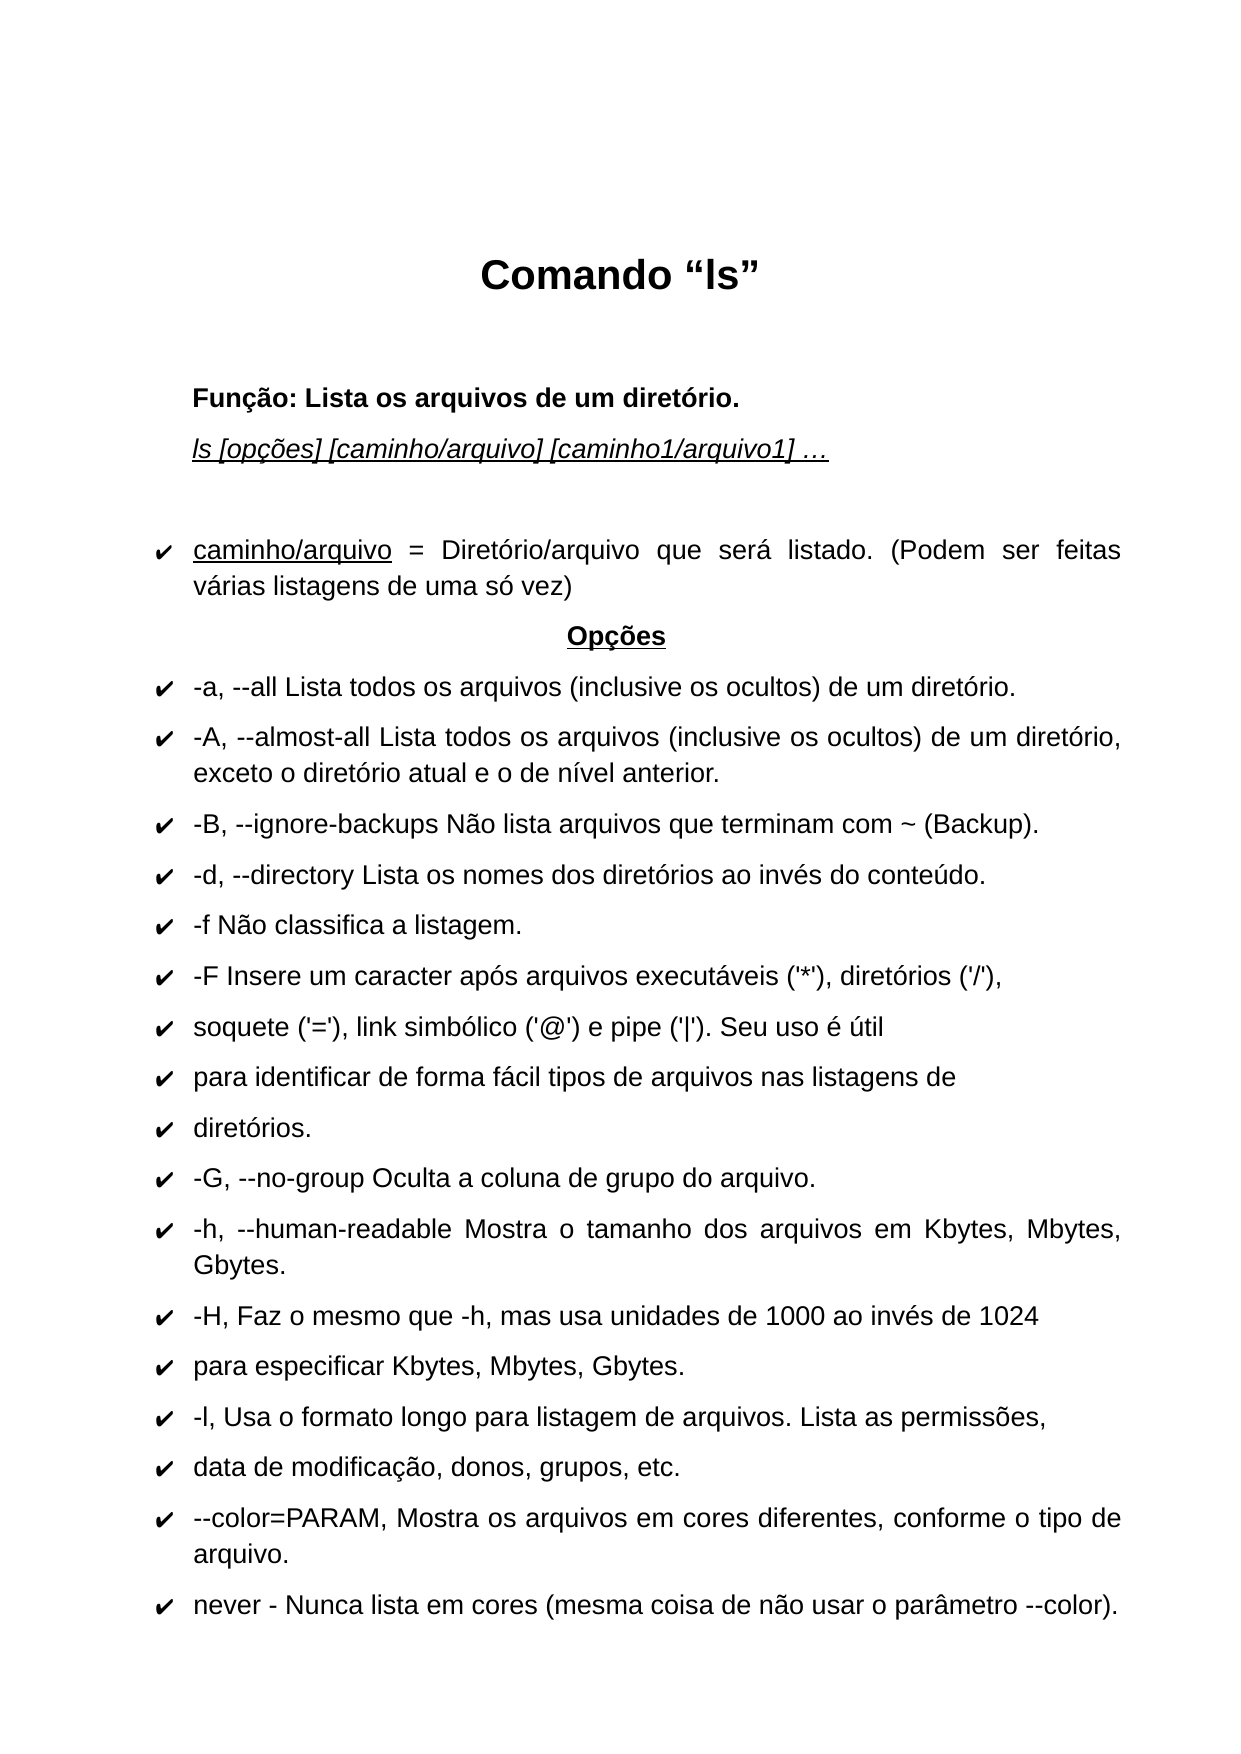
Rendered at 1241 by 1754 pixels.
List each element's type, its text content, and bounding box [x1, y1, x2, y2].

text Função: Lista os arquivos de um diretório. [118, 382, 1122, 413]
list --color=PARAM, Mostra os arquivos em cores diferentes, conforme o tipo de arquivo. [156, 1502, 1122, 1569]
list soquete ('='), link simbólico ('@') e pipe ('|'). Seu uso é útil [156, 1011, 1122, 1042]
text ls [opções] [caminho/arquivo] [caminho1/arquivo1] … [118, 433, 1122, 464]
list diretórios. [156, 1112, 1122, 1143]
list -B, --ignore-backups Não lista arquivos que terminam com ~ (Backup). [156, 808, 1122, 839]
list -F Insere um caracter após arquivos executáveis ('*'), diretórios ('/'), [156, 960, 1122, 991]
list para especificar Kbytes, Mbytes, Gbytes. [156, 1350, 1122, 1382]
list -G, --no-group Oculta a coluna de grupo do arquivo. [156, 1162, 1122, 1194]
list caminho/arquivo = Diretório/arquivo que será listado. (Podem ser feitas várias listagens de uma só vez) [156, 534, 1122, 601]
list -f Não classifica a listagem. [156, 909, 1122, 941]
list para identificar de forma fácil tipos de arquivos nas listagens de [156, 1061, 1122, 1092]
list -A, --almost-all Lista todos os arquivos (inclusive os ocultos) de um diretório, exceto o diretório atual e o de nível anterior. [156, 721, 1122, 789]
list -H, Faz o mesmo que -h, mas usa unidades de 1000 ao invés de 1024 [156, 1299, 1122, 1331]
text Comando “ls” [118, 250, 1122, 298]
list -d, --directory Lista os nomes dos diretórios ao invés do conteúdo. [156, 859, 1122, 890]
list never - Nunca lista em cores (mesma coisa de não usar o parâmetro --color). [156, 1589, 1122, 1620]
text Opções [118, 620, 1122, 652]
list data de modificação, donos, grupos, etc. [156, 1451, 1122, 1483]
list -l, Usa o formato longo para listagem de arquivos. Lista as permissões, [156, 1401, 1122, 1432]
list -a, --all Lista todos os arquivos (inclusive os ocultos) de um diretório. [156, 671, 1122, 702]
list -h, --human-readable Mostra o tamanho dos arquivos em Kbytes, Mbytes, Gbytes. [156, 1213, 1122, 1280]
